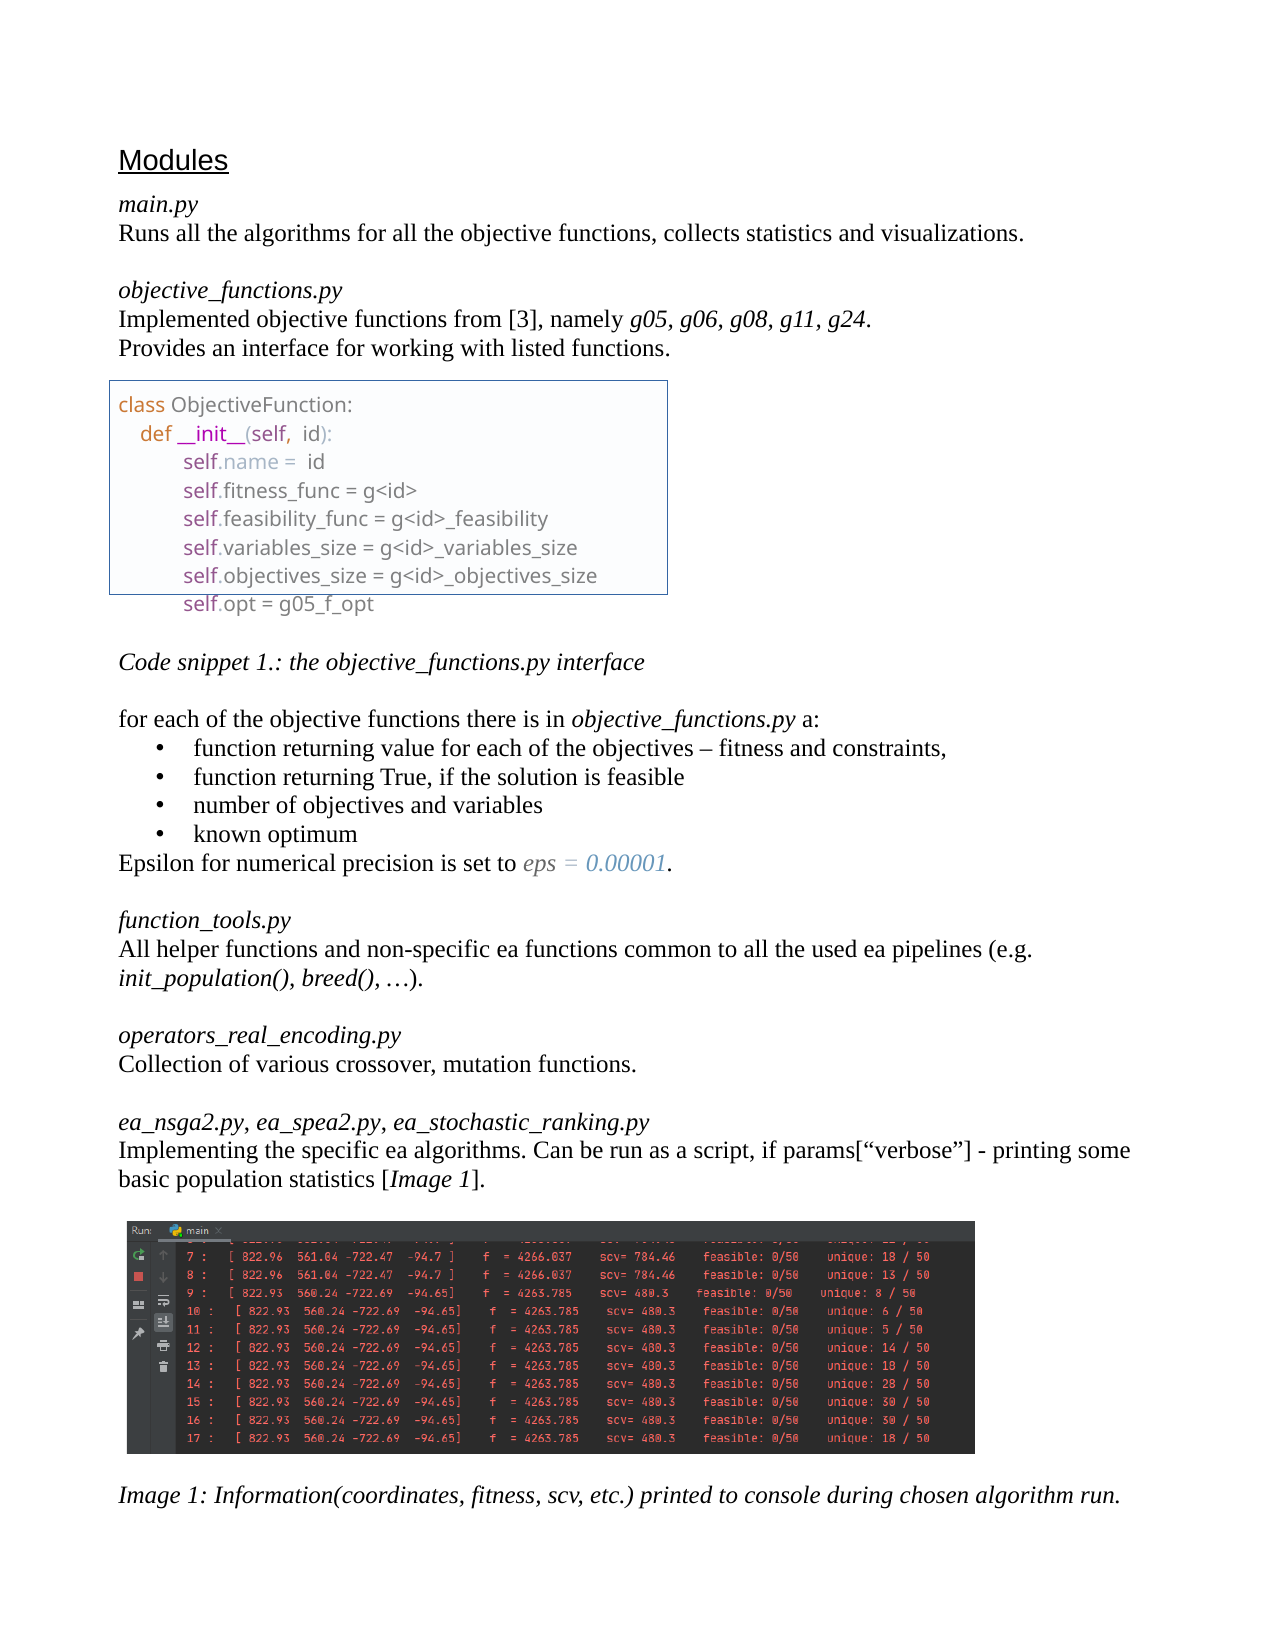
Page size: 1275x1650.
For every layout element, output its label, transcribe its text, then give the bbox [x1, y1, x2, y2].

text Epsilon for numerical precision is set to eps = 0.00001. [118, 848, 1157, 877]
subtitle Modules [118, 143, 1157, 177]
list function returning value for each of the objectives – fitness and constraints, [156, 733, 1157, 762]
text [668, 390, 1157, 447]
text Provides an interface for working with listed functions. [118, 333, 1157, 362]
list known optimum [156, 819, 1157, 848]
text for each of the objective functions there is in objective_functions.py a: [118, 704, 1157, 733]
text Collection of various crossover, mutation functions. [118, 1049, 1157, 1078]
text Runs all the algorithms for all the objective functions, collects statistics and visualizations. [118, 218, 1157, 247]
list number of objectives and variables [156, 790, 1157, 819]
text operators_real_encoding.py [118, 1020, 1157, 1049]
text function_tools.py [118, 905, 1157, 934]
text Implemented objective functions from [3], namely g05, g06, g08, g11, g24. [118, 304, 1157, 333]
list function returning True, if the solution is feasible [156, 762, 1157, 790]
text ea_nsga2.py, ea_spea2.py, ea_stochastic_ranking.py [118, 1107, 1157, 1135]
text objective_functions.py [118, 275, 1157, 304]
text Image 1: Information(coordinates, fitness, scv, etc.) printed to console during chosen algorithm run. [118, 1480, 1157, 1509]
text main.py [118, 189, 1157, 218]
text class ObjectiveFunction: def __init__(self, id): [118, 390, 667, 447]
text self.name = id self.fitness_func = g<id> self.feasibility_func = g<id>_feasibility self.variables_size = g<id>_variables_size self.objectives_size = g<id>_objectives_size self.opt = g05_f_opt [118, 447, 1157, 618]
text Code snippet 1.: the objective_functions.py interface [118, 647, 1157, 675]
text Implementing the specific ea algorithms. Can be run as a script, if params[“verbose”] - printing some basic population statistics [Image 1]. [118, 1135, 1157, 1193]
picture [126, 1221, 975, 1454]
text All helper functions and non-specific ea functions common to all the used ea pipelines (e.g. init_population(), breed(), …). [118, 934, 1157, 992]
